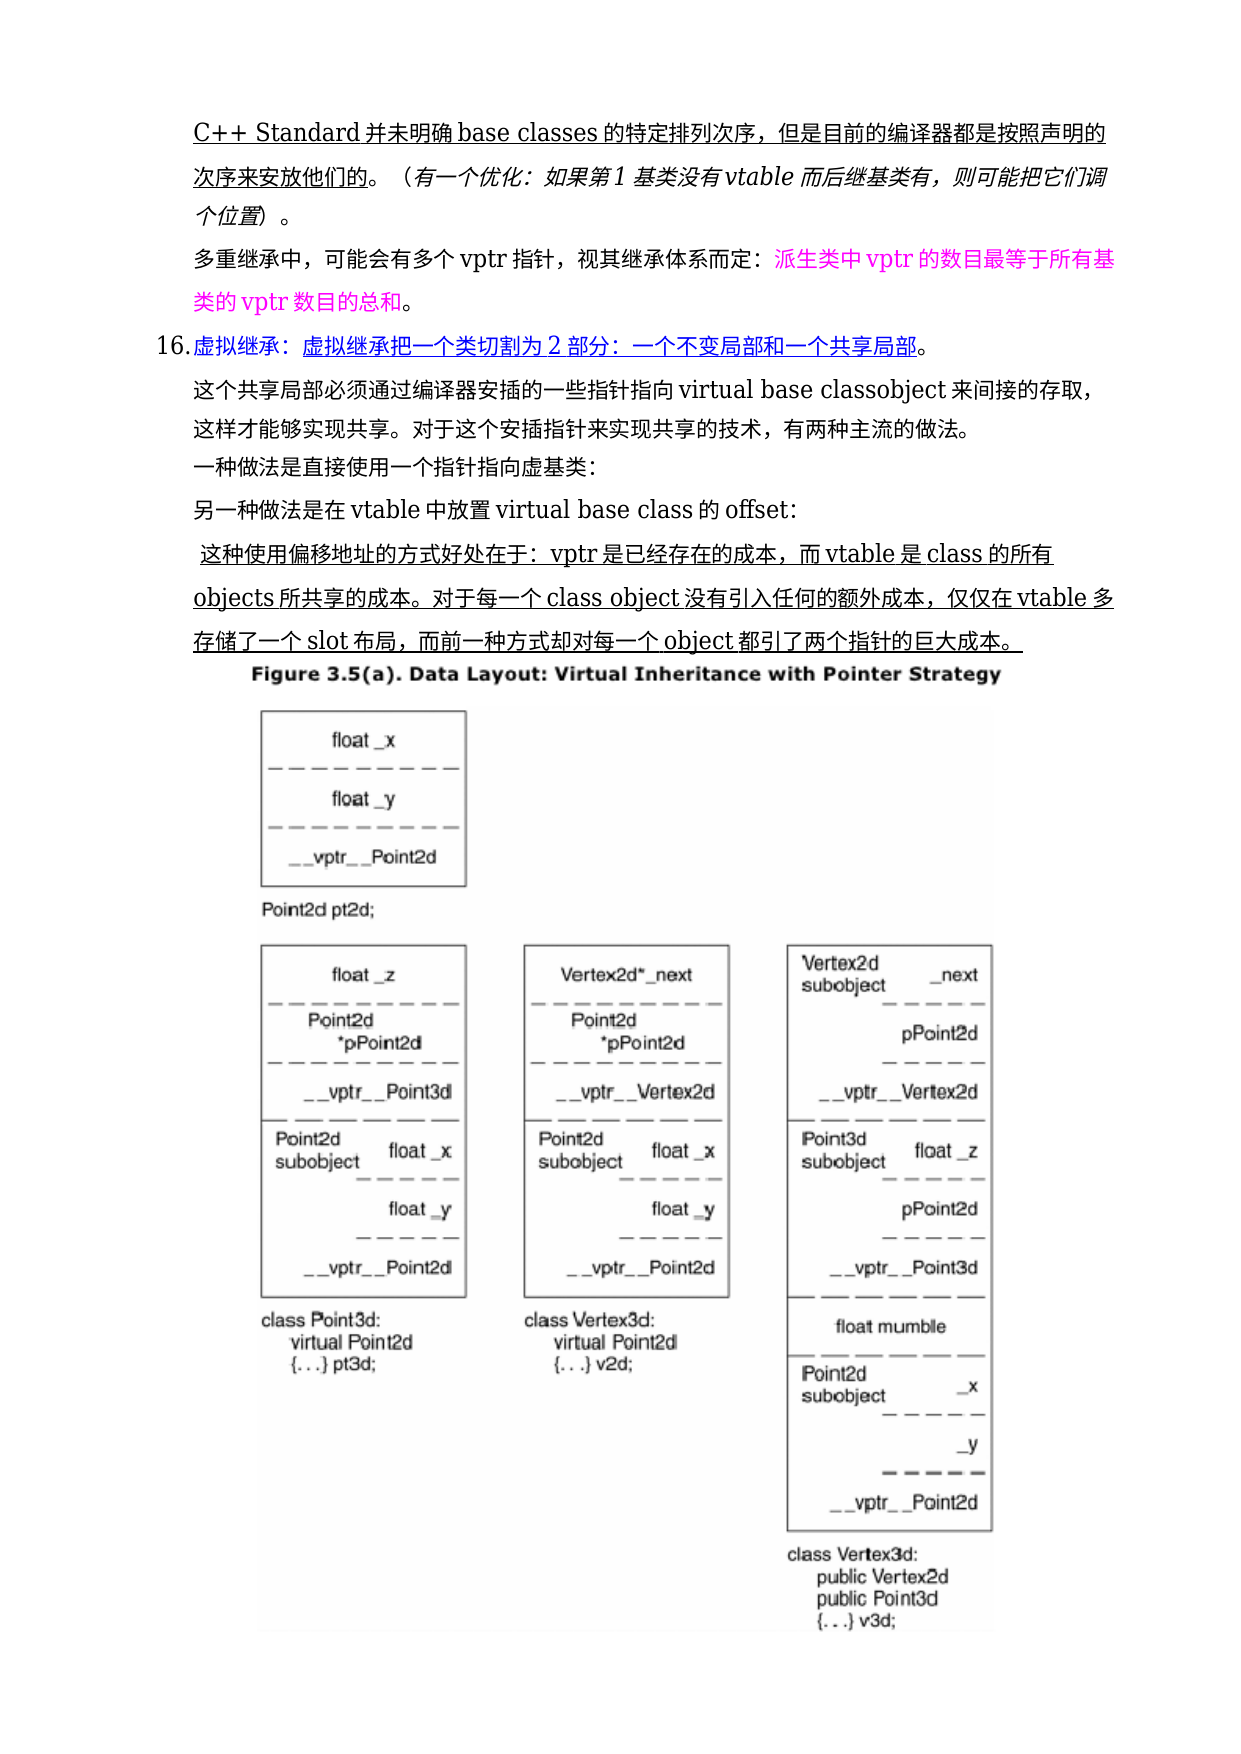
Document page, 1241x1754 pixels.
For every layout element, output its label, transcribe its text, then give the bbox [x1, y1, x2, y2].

list 虚拟继承：虚拟继承把一个类切割为2部分：一个不变局部和一个共享局部。 这个共享局部必须通过编译器安插的一些指针指向virtual base classobject来间接的存取，这样才能够实现共享。对于这个安插指针来实现共享的技术，有两种主流的做法。 一种做法是直接使用一个指针指向虚基类： 另一种做法是在vtable中放置virtual base class的offset： 这种使用偏移地址的方式好处在于：vptr是已经存在的成本，而vtable是class的所有objects所共享的成本。对于每一个class object没有引入任何的额外成本，仅仅在vtable多存储了一个slot布局，而前一种方式却对每一个object都引了两个指针的巨大成本。 [156, 331, 1122, 656]
picture [242, 659, 1013, 1641]
list C++ Standard并未明确base classes的特定排列次序，但是目前的编译器都是按照声明的次序来安放他们的。（有一个优化：如果第1基类没有vtable而后继基类有，则可能把它们调个位置）。 多重继承中，可能会有多个vptr指针，视其继承体系而定：派生类中vptr的数目最等于所有基类的vptr数目的总和。 [156, 118, 1122, 317]
